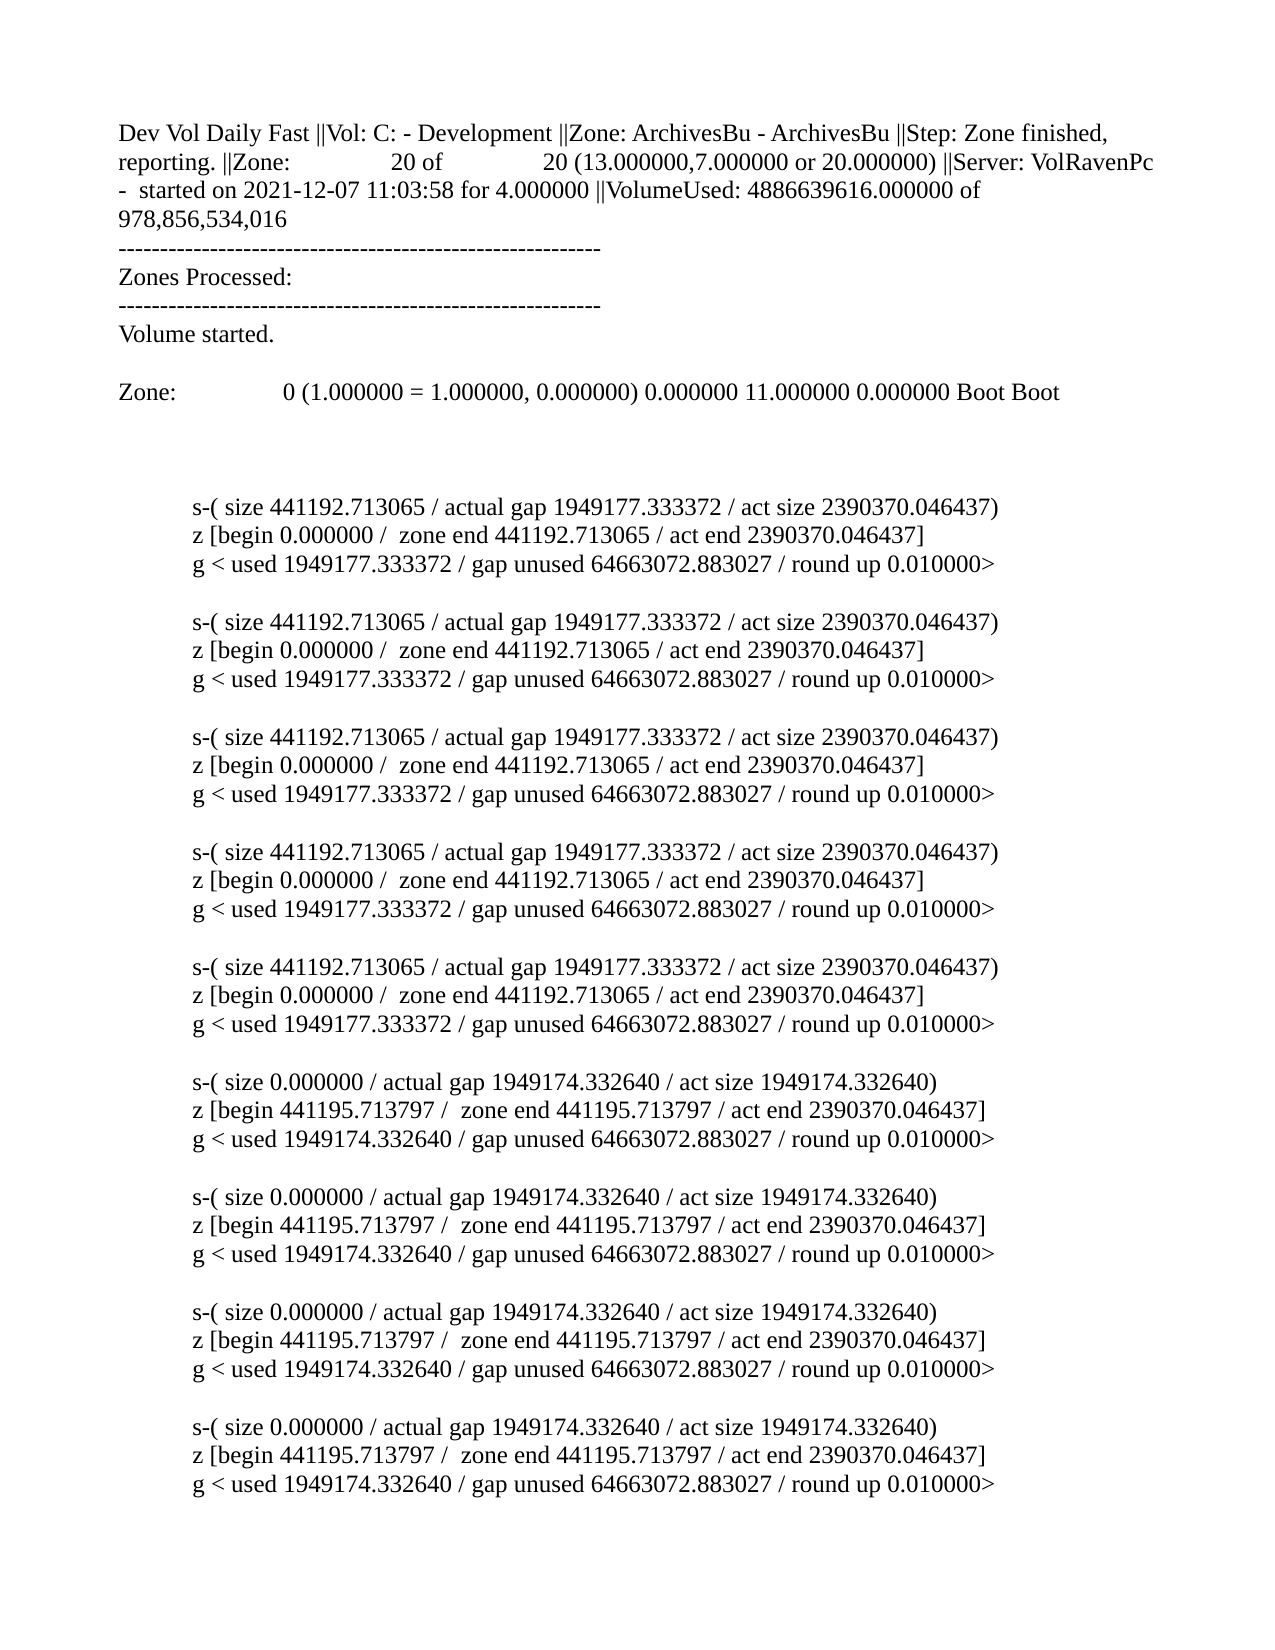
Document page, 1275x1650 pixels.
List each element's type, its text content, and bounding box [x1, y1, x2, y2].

text s-( size 0.000000 / actual gap 1949174.332640 / act size 1949174.332640) [118, 1297, 1157, 1326]
text s-( size 0.000000 / actual gap 1949174.332640 / act size 1949174.332640) [118, 1067, 1157, 1096]
text s-( size 0.000000 / actual gap 1949174.332640 / act size 1949174.332640) [118, 1182, 1157, 1211]
text g < used 1949177.333372 / gap unused 64663072.883027 / round up 0.010000> [118, 1009, 1157, 1038]
text s-( size 441192.713065 / actual gap 1949177.333372 / act size 2390370.046437) [118, 952, 1157, 981]
text z [begin 441195.713797 / zone end 441195.713797 / act end 2390370.046437] [118, 1441, 1157, 1469]
text s-( size 441192.713065 / actual gap 1949177.333372 / act size 2390370.046437) [118, 607, 1157, 636]
text z [begin 0.000000 / zone end 441192.713065 / act end 2390370.046437] [118, 636, 1157, 664]
text g < used 1949174.332640 / gap unused 64663072.883027 / round up 0.010000> [118, 1469, 1157, 1498]
text Zones Processed: [118, 262, 1157, 291]
text z [begin 0.000000 / zone end 441192.713065 / act end 2390370.046437] [118, 751, 1157, 779]
text Volume started. [118, 319, 1157, 348]
text s-( size 441192.713065 / actual gap 1949177.333372 / act size 2390370.046437) [118, 837, 1157, 866]
text z [begin 441195.713797 / zone end 441195.713797 / act end 2390370.046437] [118, 1096, 1157, 1124]
text g < used 1949177.333372 / gap unused 64663072.883027 / round up 0.010000> [118, 664, 1157, 693]
text g < used 1949177.333372 / gap unused 64663072.883027 / round up 0.010000> [118, 549, 1157, 578]
text ---------------------------------------------------------- [118, 291, 1157, 319]
text g < used 1949174.332640 / gap unused 64663072.883027 / round up 0.010000> [118, 1354, 1157, 1383]
text z [begin 0.000000 / zone end 441192.713065 / act end 2390370.046437] [118, 981, 1157, 1009]
text g < used 1949174.332640 / gap unused 64663072.883027 / round up 0.010000> [118, 1239, 1157, 1268]
text g < used 1949174.332640 / gap unused 64663072.883027 / round up 0.010000> [118, 1124, 1157, 1153]
text ---------------------------------------------------------- [118, 233, 1157, 262]
text z [begin 0.000000 / zone end 441192.713065 / act end 2390370.046437] [118, 521, 1157, 549]
text Dev Vol Daily Fast ||Vol: C: - Development ||Zone: ArchivesBu - ArchivesBu ||Step: Zone finished, reporting. ||Zone: 20 of 20 (13.000000,7.000000 or 20.000000) ||Server: VolRavenPc - started on 2021-12-07 11:03:58 for 4.000000 ||VolumeUsed: 4886639616.000000 of 978,856,534,016 [118, 118, 1157, 233]
text z [begin 0.000000 / zone end 441192.713065 / act end 2390370.046437] [118, 866, 1157, 894]
text z [begin 441195.713797 / zone end 441195.713797 / act end 2390370.046437] [118, 1326, 1157, 1354]
text g < used 1949177.333372 / gap unused 64663072.883027 / round up 0.010000> [118, 779, 1157, 808]
text g < used 1949177.333372 / gap unused 64663072.883027 / round up 0.010000> [118, 894, 1157, 923]
text z [begin 441195.713797 / zone end 441195.713797 / act end 2390370.046437] [118, 1211, 1157, 1239]
text s-( size 441192.713065 / actual gap 1949177.333372 / act size 2390370.046437) [118, 722, 1157, 751]
text s-( size 441192.713065 / actual gap 1949177.333372 / act size 2390370.046437) [118, 492, 1157, 521]
text Zone: 0 (1.000000 = 1.000000, 0.000000) 0.000000 11.000000 0.000000 Boot Boot [118, 377, 1157, 406]
text s-( size 0.000000 / actual gap 1949174.332640 / act size 1949174.332640) [118, 1412, 1157, 1441]
